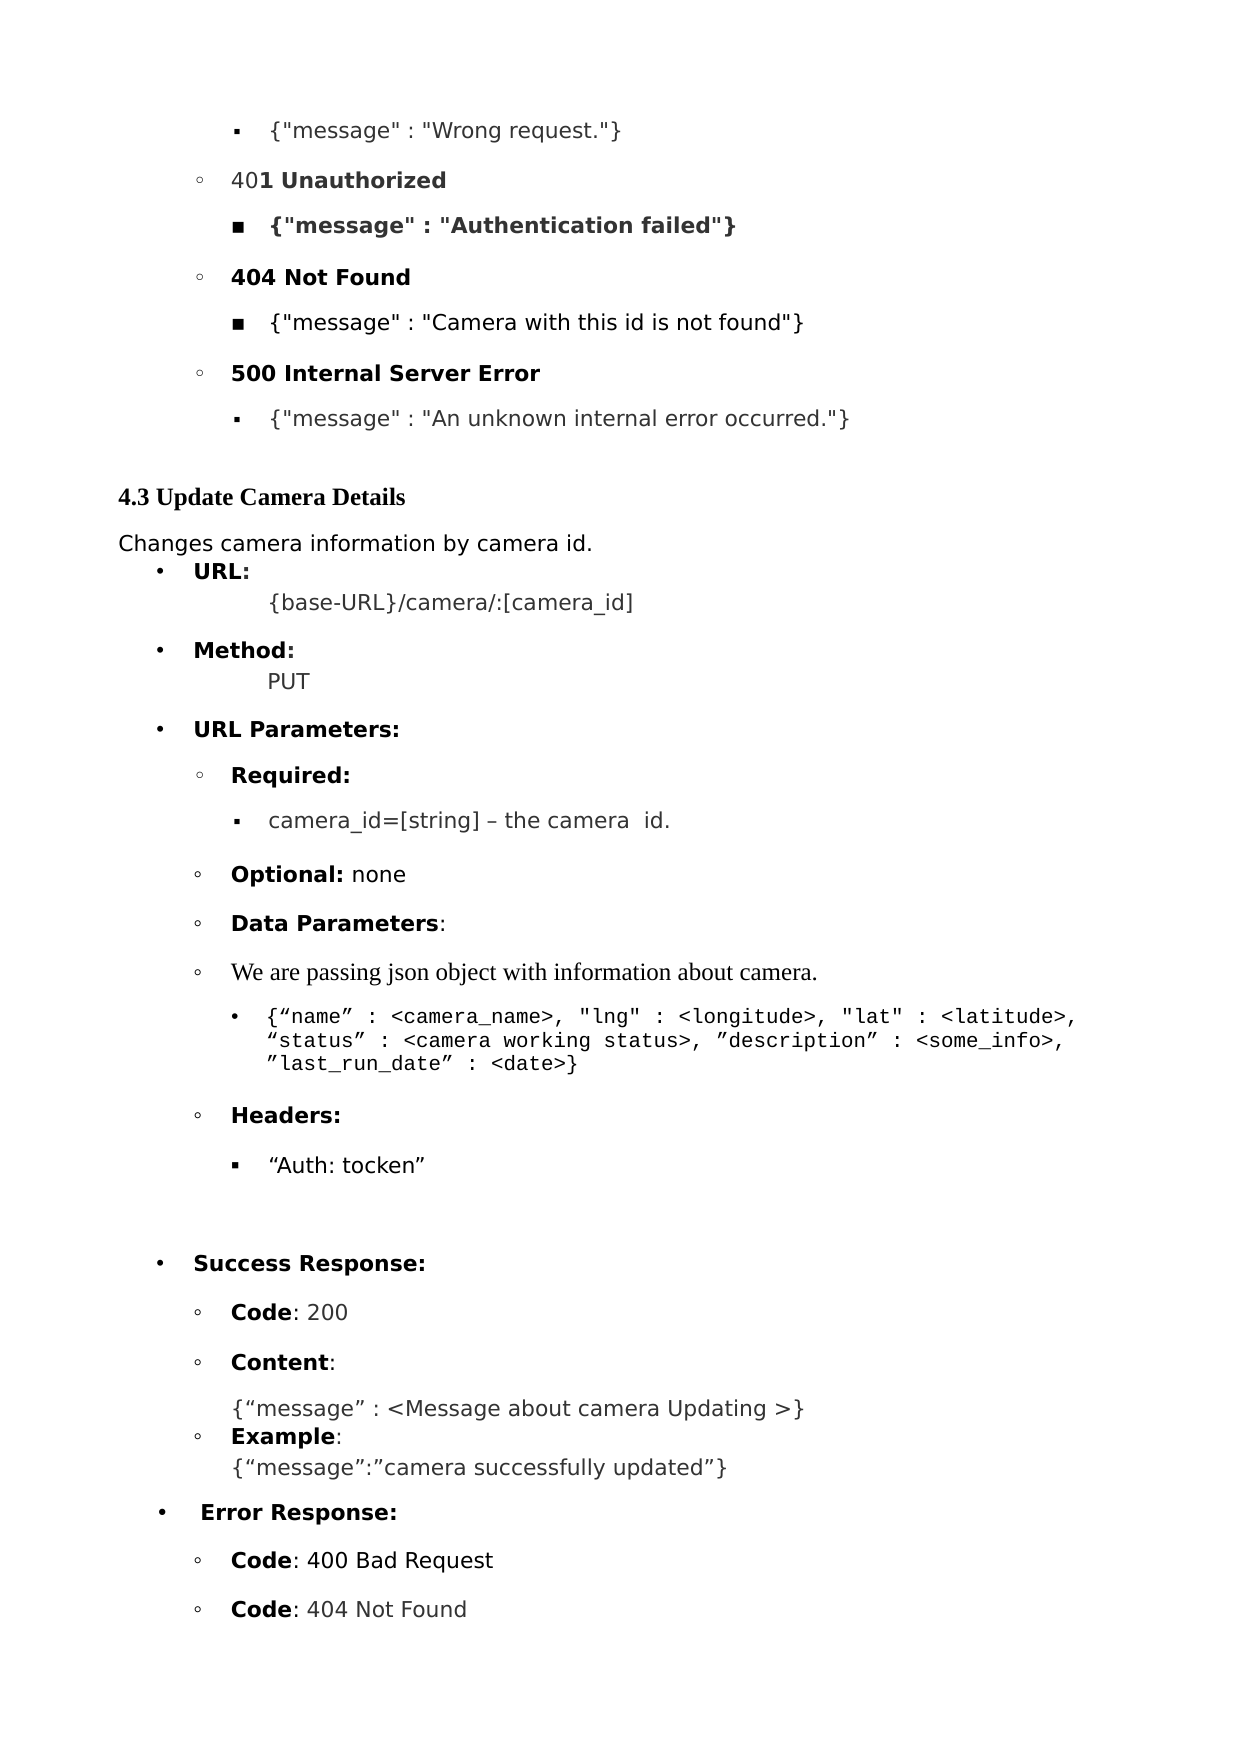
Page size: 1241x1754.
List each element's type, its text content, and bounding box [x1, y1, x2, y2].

list Example: {“message”:”camera successfully updated”} [193, 1421, 1122, 1481]
list We are passing json object with information about camera. [193, 957, 1122, 986]
list {“message” : <Message about camera Updating >} [193, 1396, 1122, 1421]
list 404 Not Found [193, 264, 1122, 290]
list URL: {base-URL}/camera/:[camera_id] [156, 556, 1122, 616]
list Method: PUT [156, 635, 1122, 695]
list Code: 400 Bad Request [193, 1545, 1122, 1574]
list {"message" : "Camera with this id is not found"} [231, 310, 1122, 335]
list “Auth: tocken” [231, 1150, 1122, 1179]
list {“name” : <camera_name>, "lng" : <longitude>, "lat" : <latitude>, “status” : <camera working status>, ”description” : <some_info>, ”last_run_date” : <date>} [228, 1006, 1122, 1077]
list Error Response: [156, 1500, 1122, 1526]
list Optional: none [193, 859, 1122, 888]
list {"message" : "An unknown internal error occurred."} [231, 406, 1122, 433]
list Code: 200 [193, 1297, 1122, 1326]
list 401 Unauthorized [193, 168, 1122, 194]
list Required: [193, 763, 1122, 789]
list Success Response: [156, 1248, 1122, 1277]
list camera_id=[string] – the camera id. [231, 809, 1122, 835]
list Content: [193, 1347, 1122, 1375]
text Changes camera information by camera id. [118, 531, 1122, 556]
list Data Parameters: [193, 908, 1122, 937]
list {"message" : "Authentication failed"} [231, 213, 1122, 239]
list Code: 404 Not Found [193, 1594, 1122, 1623]
list Headers: [193, 1101, 1122, 1129]
list 500 Internal Server Error [193, 361, 1122, 386]
text 4.3 Update Camera Details [118, 482, 1122, 510]
list URL Parameters: [156, 714, 1122, 743]
list {"message" : "Wrong request."} [231, 118, 1122, 145]
